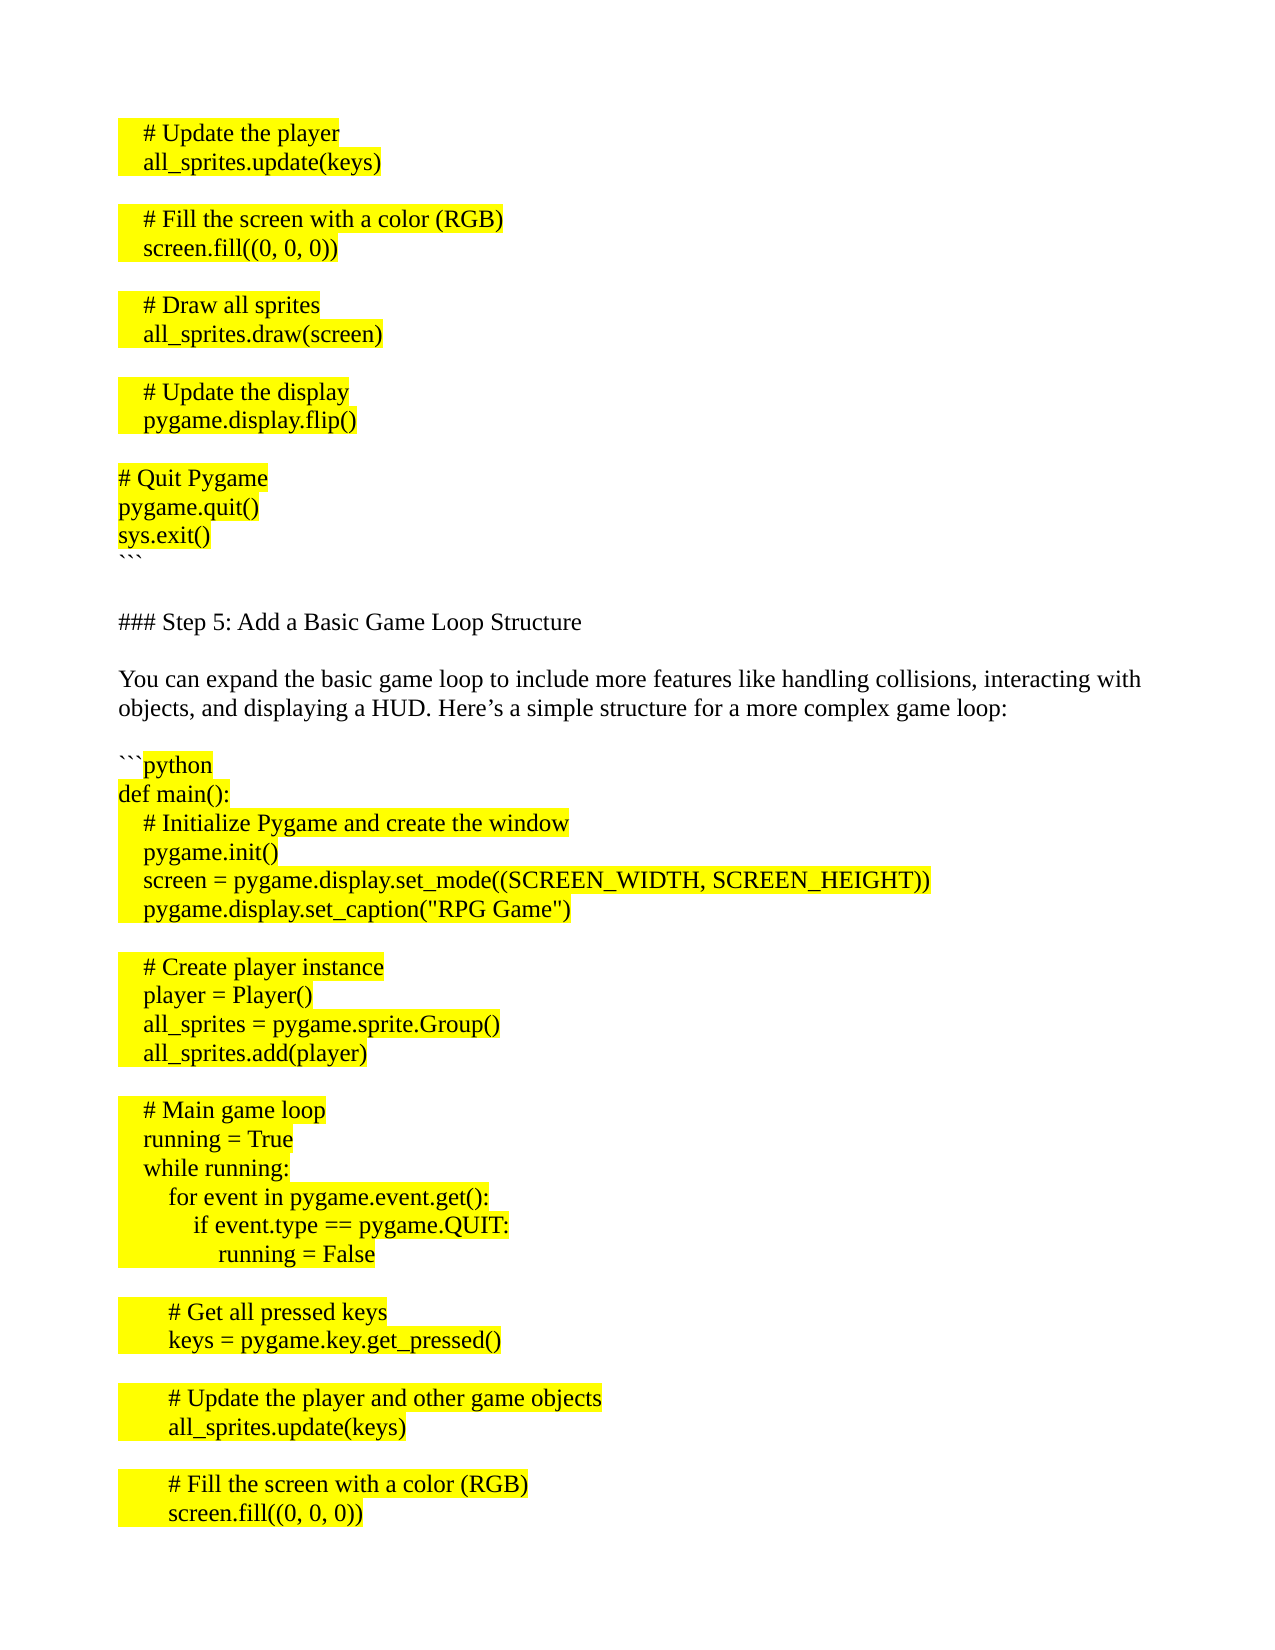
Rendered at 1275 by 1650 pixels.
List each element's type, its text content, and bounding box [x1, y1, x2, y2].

text # Update the player all_sprites.update(keys) # Fill the screen with a color (RGB) screen.fill((0, 0, 0)) # Draw all sprites all_sprites.draw(screen) # Update the display pygame.display.flip() # Quit Pygame pygame.quit() sys.exit() ``` ### Step 5: Add a Basic Game Loop Structure You can expand the basic game loop to include more features like handling collisions, interacting with objects, and displaying a HUD. Here’s a simple structure for a more complex game loop: ```python def main(): # Initialize Pygame and create the window pygame.init() screen = pygame.display.set_mode((SCREEN_WIDTH, SCREEN_HEIGHT)) pygame.display.set_caption("RPG Game") # Create player instance player = Player() all_sprites = pygame.sprite.Group() all_sprites.add(player) # Main game loop running = True while running: for event in pygame.event.get(): if event.type == pygame.QUIT: running = False # Get all pressed keys keys = pygame.key.get_pressed() # Update the player and other game objects all_sprites.update(keys) # Fill the screen with a color (RGB) screen.fill((0, 0, 0)) [118, 118, 1157, 1527]
